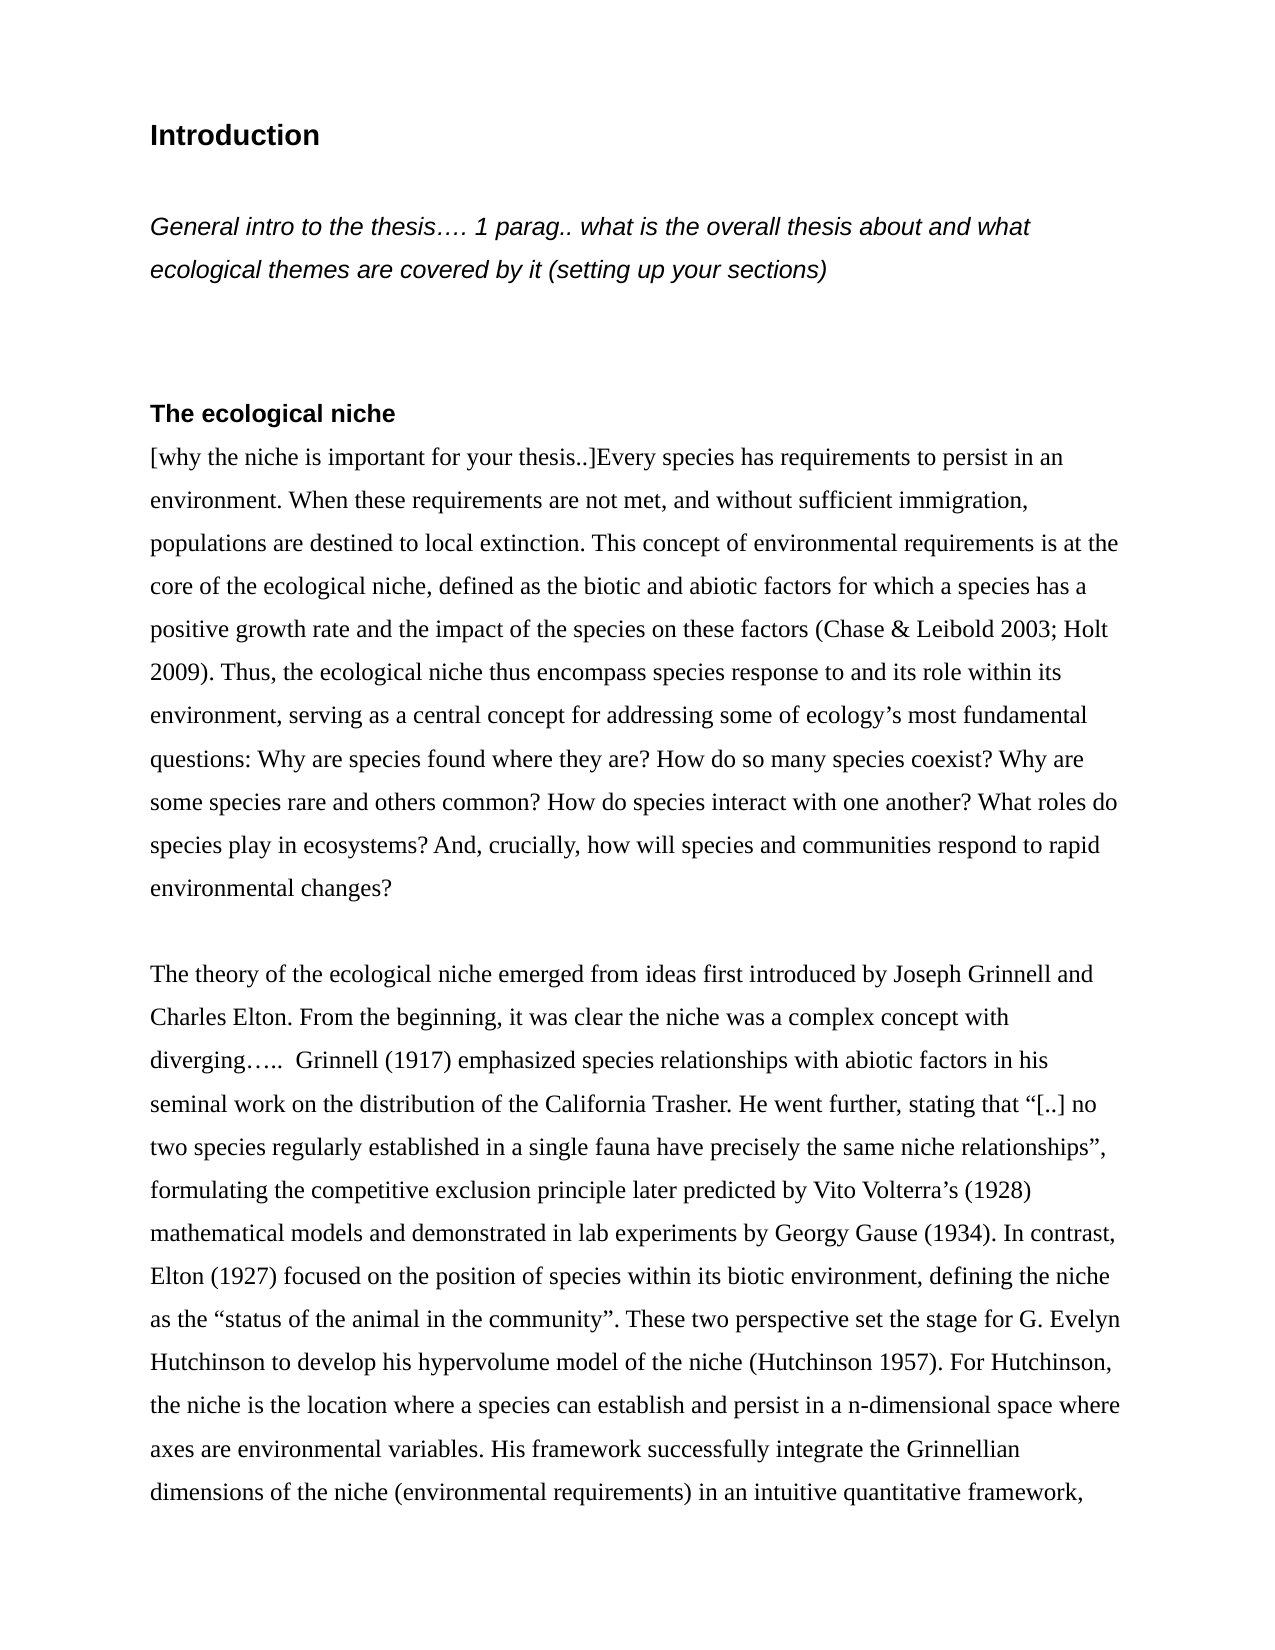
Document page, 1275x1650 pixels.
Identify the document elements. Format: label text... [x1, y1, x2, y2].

text [why the niche is important for your thesis..]Every species has requirements to persist in an environment. When these requirements are not met, and without sufficient immigration, populations are destined to local extinction. This concept of environmental requirements is at the core of the ecological niche, defined as the biotic and abiotic factors for which a species has a positive growth rate and the impact of the species on these factors (Chase & Leibold 2003; Holt 2009). Thus, the ecological niche thus encompass species response to and its role within its environment, serving as a central concept for addressing some of ecology’s most fundamental questions: Why are species found where they are? How do so many species coexist? Why are some species rare and others common? How do species interact with one another? What roles do species play in ecosystems? And, crucially, how will species and communities respond to rapid environmental changes? [150, 442, 1125, 902]
subtitle General intro to the thesis…. 1 parag.. what is the overall thesis about and what ecological themes are covered by it (setting up your sections) [150, 212, 1125, 283]
subtitle Introduction [150, 118, 1125, 152]
text The theory of the ecological niche emerged from ideas first introduced by Joseph Grinnell and Charles Elton. From the beginning, it was clear the niche was a complex concept with diverging….. Grinnell (1917) emphasized species relationships with abiotic factors in his seminal work on the distribution of the California Trasher. He went further, stating that “[..] no two species regularly established in a single fauna have precisely the same niche relationships”, formulating the competitive exclusion principle later predicted by Vito Volterra’s (1928) mathematical models and demonstrated in lab experiments by Georgy Gause (1934). In contrast, Elton (1927) focused on the position of species within its biotic environment, defining the niche as the “status of the animal in the community”. These two perspective set the stage for G. Evelyn Hutchinson to develop his hypervolume model of the niche (Hutchinson 1957). For Hutchinson, the niche is the location where a species can establish and persist in a n-dimensional space where axes are environmental variables. His framework successfully integrate the Grinnellian dimensions of the niche (environmental requirements) in an intuitive quantitative framework, [150, 959, 1125, 1506]
subtitle The ecological niche [150, 399, 1125, 427]
